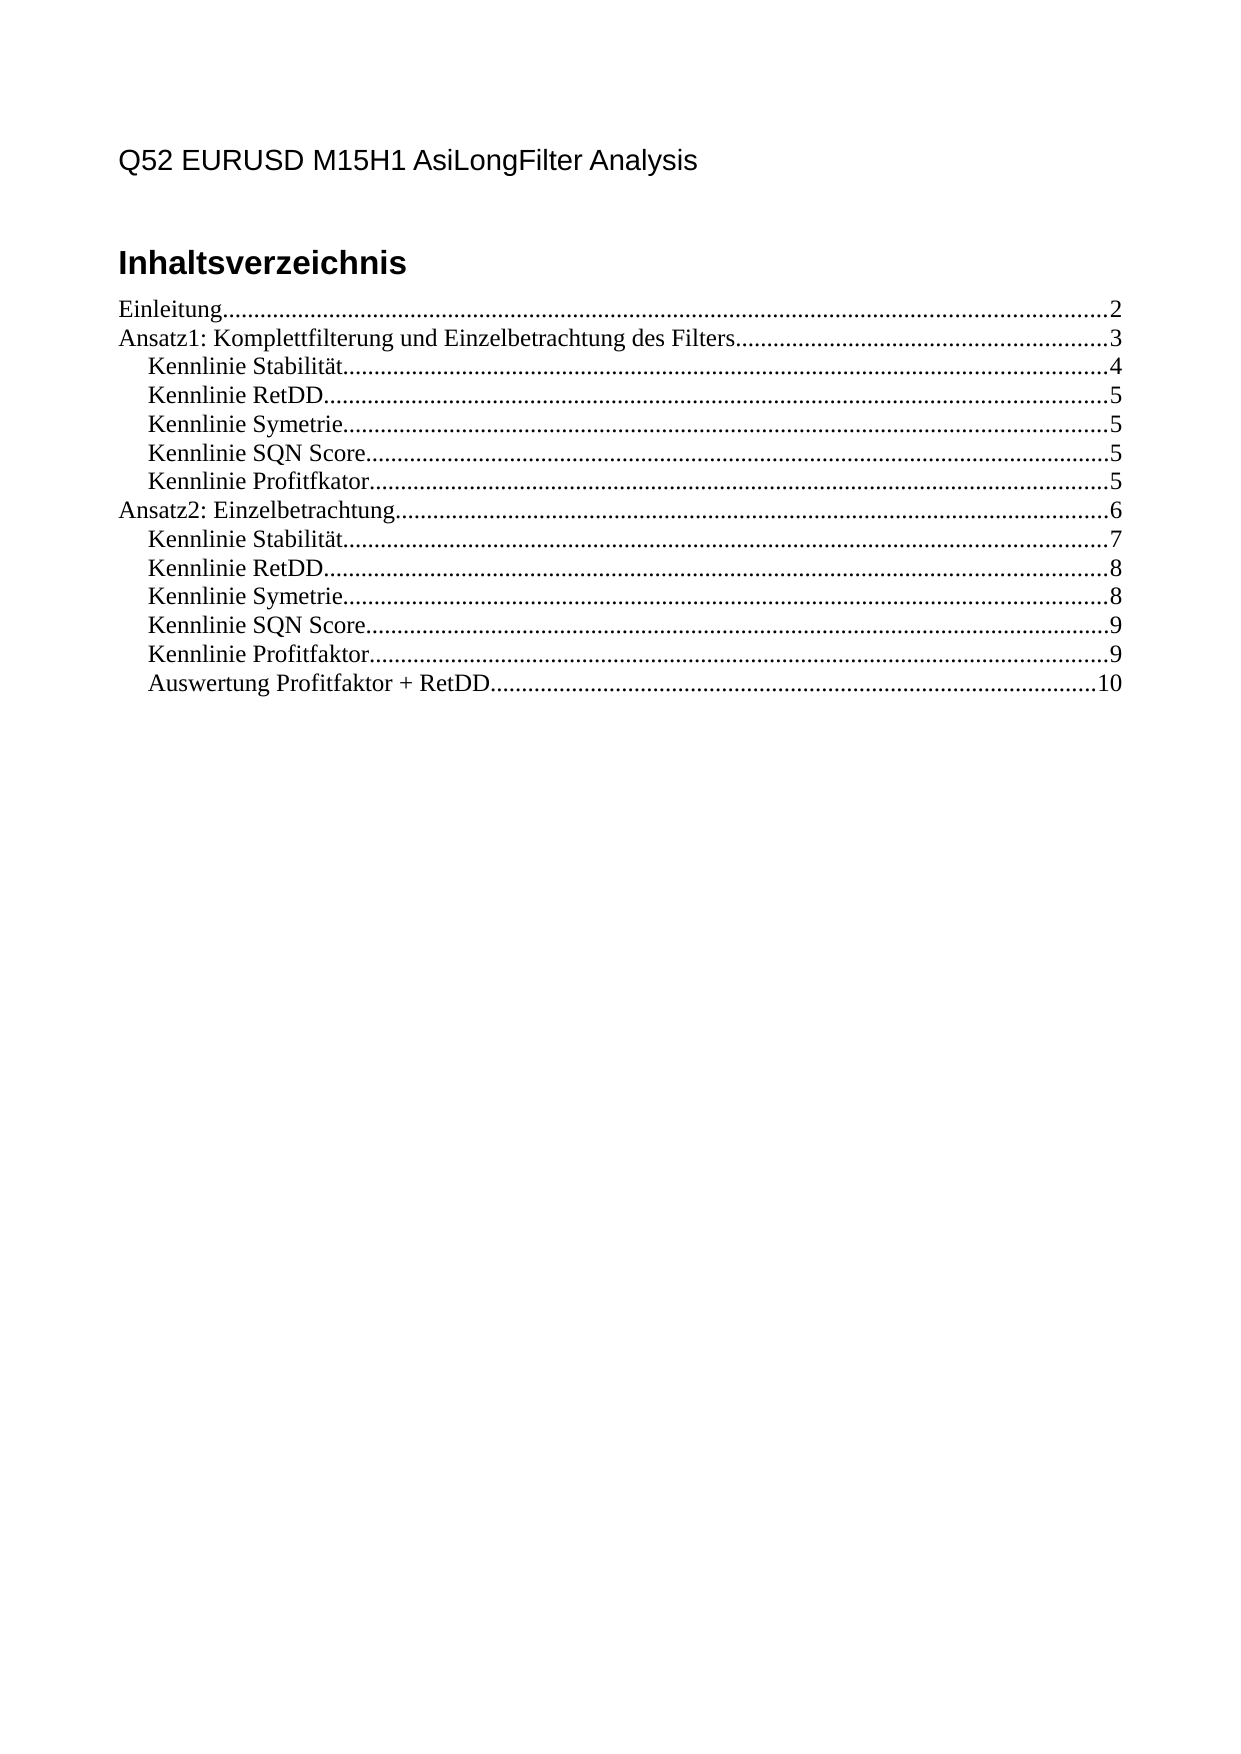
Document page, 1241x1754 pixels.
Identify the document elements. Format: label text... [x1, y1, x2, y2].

text Ansatz1: Komplettfilterung und Einzelbetrachtung des Filters 3 [118, 323, 1122, 351]
text Kennlinie Profitfaktor 9 [148, 639, 1122, 668]
text Kennlinie Profitfkator 5 [148, 466, 1122, 495]
text Einleitung 2 [118, 294, 1122, 323]
text Kennlinie Stabilität 4 [148, 351, 1122, 380]
text Kennlinie Symetrie 5 [148, 409, 1122, 438]
text Kennlinie SQN Score 9 [148, 610, 1122, 639]
text Kennlinie SQN Score 5 [148, 438, 1122, 466]
text Kennlinie Stabilität 7 [148, 524, 1122, 553]
subtitle Inhaltsverzeichnis [118, 243, 1122, 281]
text Kennlinie RetDD 8 [148, 553, 1122, 581]
text Auswertung Profitfaktor + RetDD 10 [148, 668, 1122, 696]
text Kennlinie Symetrie 8 [148, 581, 1122, 610]
text Kennlinie RetDD 5 [148, 380, 1122, 409]
text Ansatz2: Einzelbetrachtung 6 [118, 495, 1122, 524]
subtitle Q52 EURUSD M15H1 AsiLongFilter Analysis [118, 143, 1122, 177]
